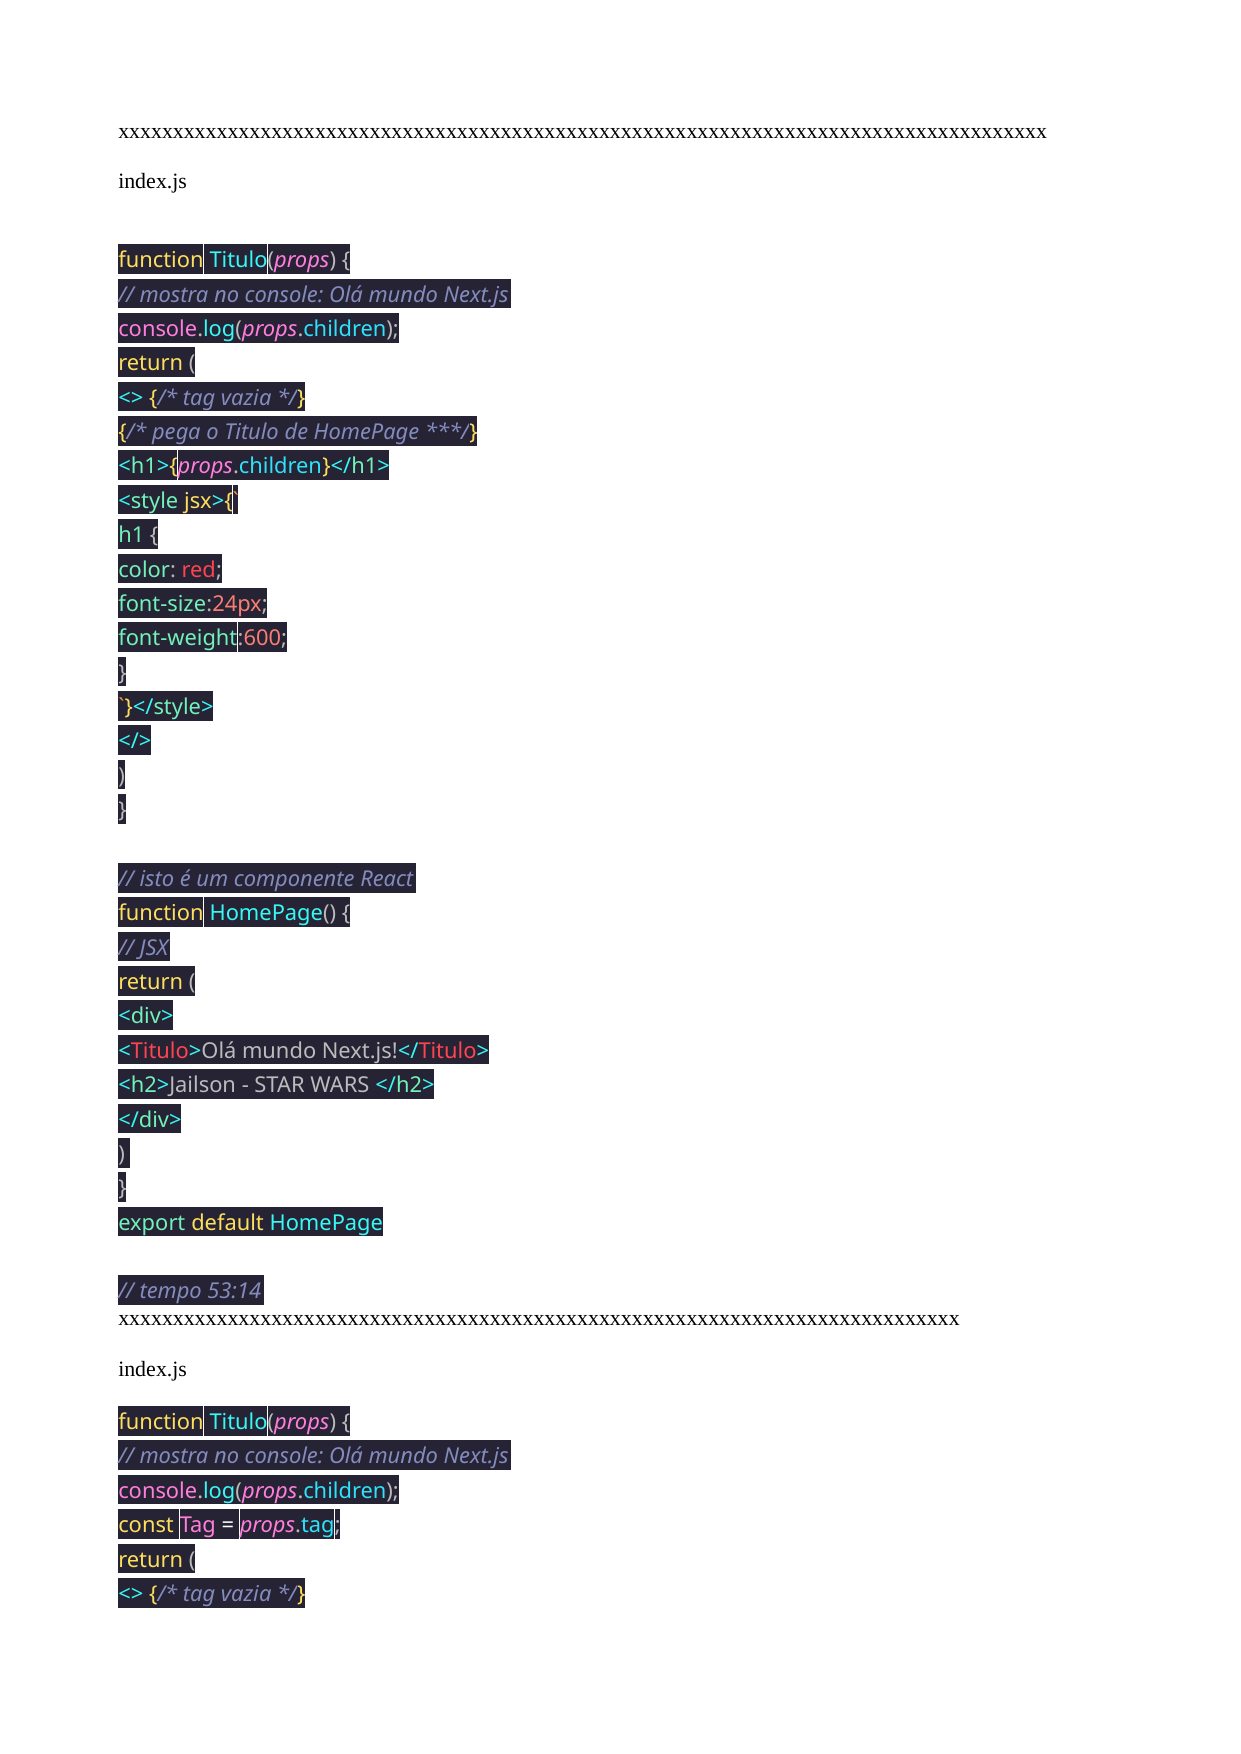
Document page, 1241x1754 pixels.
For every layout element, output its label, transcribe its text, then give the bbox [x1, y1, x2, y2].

text function Titulo(props) { [118, 1406, 1122, 1436]
text // JSX [118, 927, 1122, 961]
text font-weight:600; [118, 618, 1122, 652]
text color: red; [118, 549, 1122, 583]
text console.log(props.children); [118, 308, 1122, 343]
text // mostra no console: Olá mundo Next.js [118, 274, 1122, 308]
text </div> [118, 1099, 1122, 1133]
text {/* pega o Titulo de HomePage ***/} [118, 411, 1122, 446]
text <style jsx>{` [118, 480, 1122, 514]
text index.js [118, 168, 1122, 194]
text const Tag = props.tag; [118, 1504, 1122, 1539]
text <h1>{props.children}</h1> [118, 446, 1122, 480]
text function HomePage() { [118, 893, 1122, 927]
text // mostra no console: Olá mundo Next.js [118, 1436, 1122, 1470]
text xxxxxxxxxxxxxxxxxxxxxxxxxxxxxxxxxxxxxxxxxxxxxxxxxxxxxxxxxxxxxxxxxxxxxxxxxxxxxxxxxxxxx [118, 118, 1122, 143]
text `}</style> [118, 686, 1122, 721]
text // isto é um componente React [118, 858, 1122, 893]
text } [118, 652, 1122, 686]
text console.log(props.children); [118, 1470, 1122, 1504]
text <h2>Jailson - STAR WARS </h2> [118, 1064, 1122, 1099]
text ) [118, 1133, 1122, 1168]
text return ( [118, 961, 1122, 996]
text h1 { [118, 514, 1122, 549]
text index.js [118, 1356, 1122, 1381]
text } [118, 789, 1122, 824]
text font-size:24px; [118, 583, 1122, 618]
text </> [118, 721, 1122, 755]
text xxxxxxxxxxxxxxxxxxxxxxxxxxxxxxxxxxxxxxxxxxxxxxxxxxxxxxxxxxxxxxxxxxxxxxxxxxxxx [118, 1305, 1122, 1330]
text <div> [118, 996, 1122, 1030]
text ) [118, 755, 1122, 789]
text return ( [118, 1539, 1122, 1573]
text function Titulo(props) { [118, 244, 1122, 274]
text export default HomePage [118, 1202, 1122, 1236]
text return ( [118, 343, 1122, 377]
text } [118, 1168, 1122, 1202]
text <> {/* tag vazia */} [118, 1573, 1122, 1608]
text <> {/* tag vazia */} [118, 377, 1122, 411]
text // tempo 53:14 [118, 1271, 1122, 1305]
text <Titulo>Olá mundo Next.js!</Titulo> [118, 1030, 1122, 1064]
